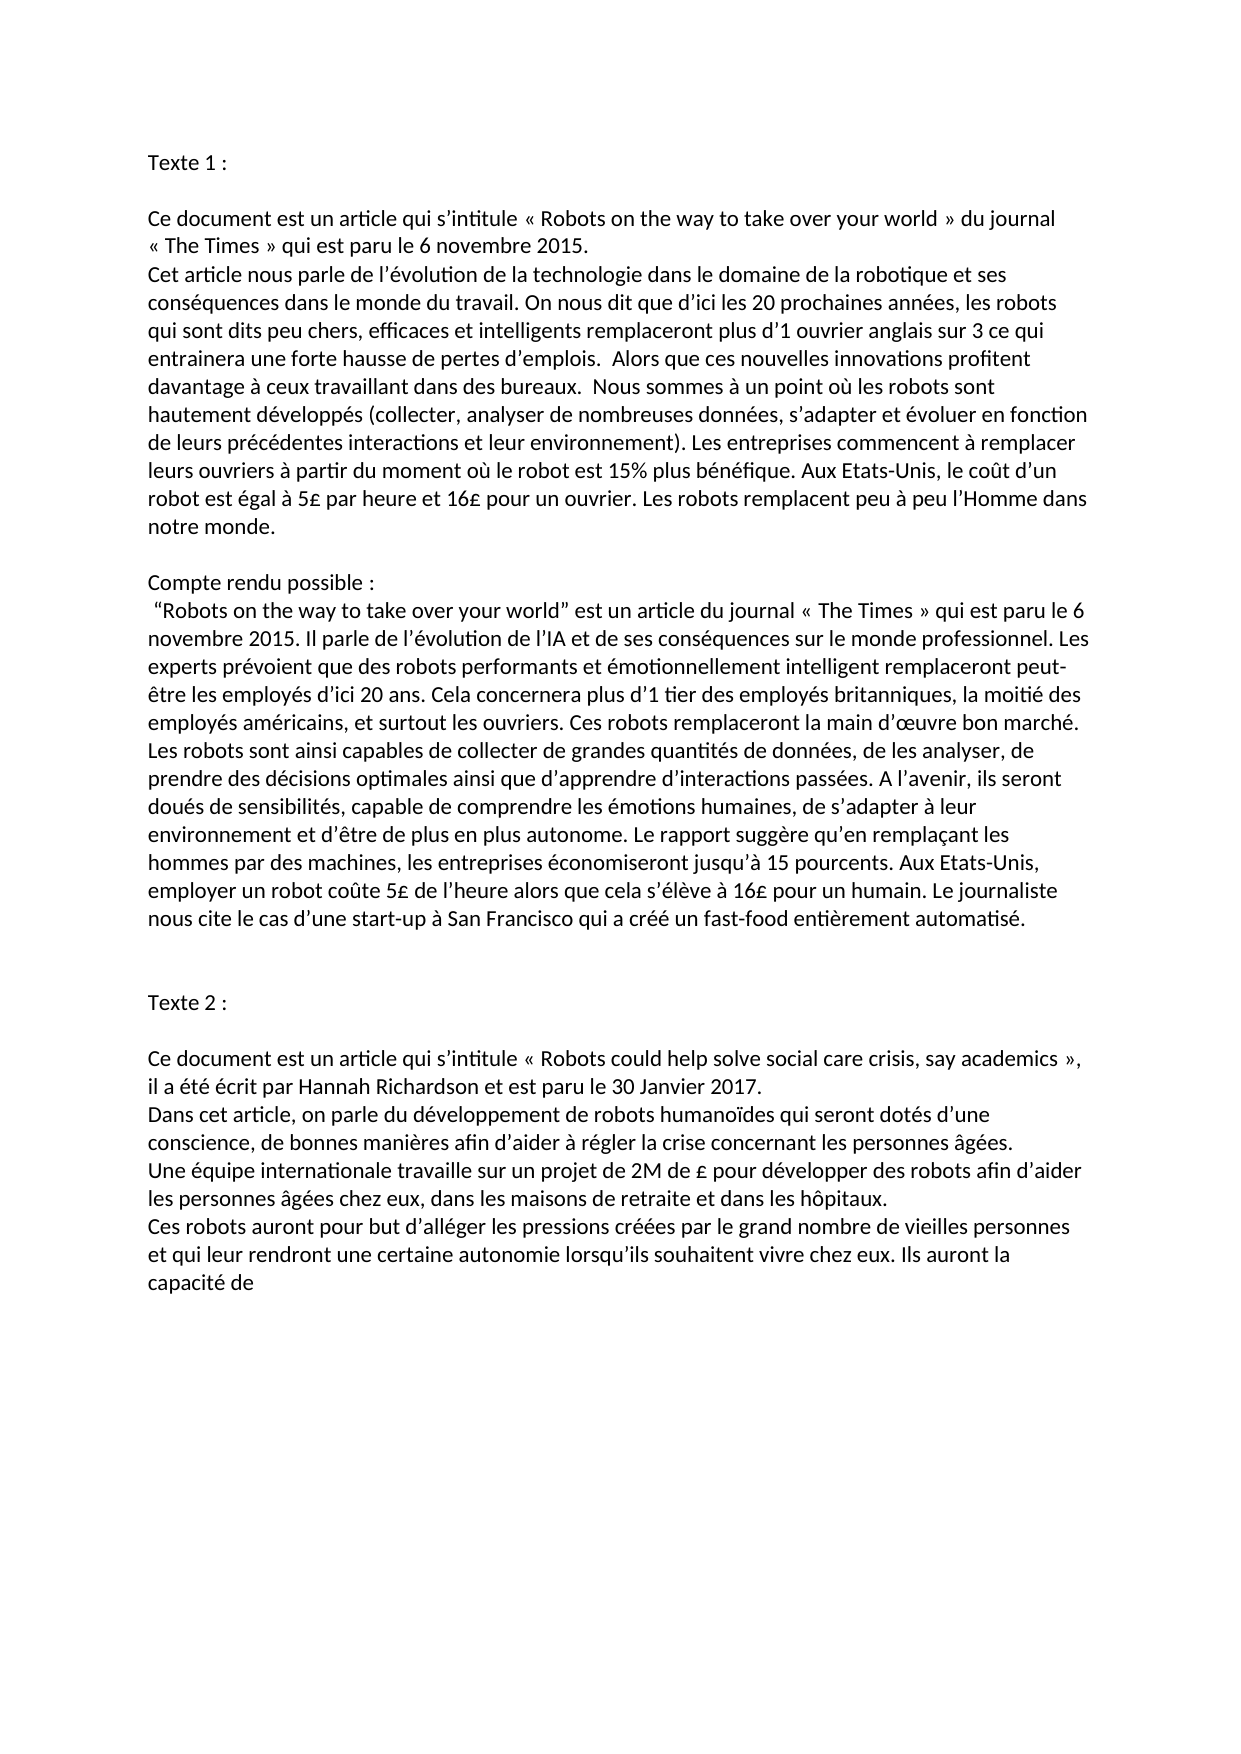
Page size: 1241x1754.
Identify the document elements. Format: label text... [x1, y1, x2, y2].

text Texte 1 : [148, 148, 1093, 176]
text Une équipe internationale travaille sur un projet de 2M de £ pour développer des robots afin d’aider les personnes âgées chez eux, dans les maisons de retraite et dans les hôpitaux. [148, 1156, 1093, 1212]
text Ces robots auront pour but d’alléger les pressions créées par le grand nombre de vieilles personnes et qui leur rendront une certaine autonomie lorsqu’ils souhaitent vivre chez eux. Ils auront la capacité de [148, 1212, 1093, 1296]
text Compte rendu possible : [148, 568, 1093, 596]
text Ce document est un article qui s’intitule « Robots on the way to take over your world » du journal « The Times » qui est paru le 6 novembre 2015. [148, 204, 1093, 260]
text Dans cet article, on parle du développement de robots humanoïdes qui seront dotés d’une conscience, de bonnes manières afin d’aider à régler la crise concernant les personnes âgées. [148, 1100, 1093, 1156]
text Cet article nous parle de l’évolution de la technologie dans le domaine de la robotique et ses conséquences dans le monde du travail. On nous dit que d’ici les 20 prochaines années, les robots qui sont dits peu chers, efficaces et intelligents remplaceront plus d’1 ouvrier anglais sur 3 ce qui entrainera une forte hausse de pertes d’emplois. Alors que ces nouvelles innovations profitent davantage à ceux travaillant dans des bureaux. Nous sommes à un point où les robots sont hautement développés (collecter, analyser de nombreuses données, s’adapter et évoluer en fonction de leurs précédentes interactions et leur environnement). Les entreprises commencent à remplacer leurs ouvriers à partir du moment où le robot est 15% plus bénéfique. Aux Etats-Unis, le coût d’un robot est égal à 5£ par heure et 16£ pour un ouvrier. Les robots remplacent peu à peu l’Homme dans notre monde. [148, 260, 1093, 540]
text Ce document est un article qui s’intitule « Robots could help solve social care crisis, say academics », il a été écrit par Hannah Richardson et est paru le 30 Janvier 2017. [148, 1044, 1093, 1100]
text Les robots sont ainsi capables de collecter de grandes quantités de données, de les analyser, de prendre des décisions optimales ainsi que d’apprendre d’interactions passées. A l’avenir, ils seront doués de sensibilités, capable de comprendre les émotions humaines, de s’adapter à leur environnement et d’être de plus en plus autonome. Le rapport suggère qu’en remplaçant les hommes par des machines, les entreprises économiseront jusqu’à 15 pourcents. Aux Etats-Unis, employer un robot coûte 5£ de l’heure alors que cela s’élève à 16£ pour un humain. Le journaliste nous cite le cas d’une start-up à San Francisco qui a créé un fast-food entièrement automatisé. [148, 736, 1093, 932]
text Texte 2 : [148, 988, 1093, 1016]
text “Robots on the way to take over your world” est un article du journal « The Times » qui est paru le 6 novembre 2015. Il parle de l’évolution de l’IA et de ses conséquences sur le monde professionnel. Les experts prévoient que des robots performants et émotionnellement intelligent remplaceront peut-être les employés d’ici 20 ans. Cela concernera plus d’1 tier des employés britanniques, la moitié des employés américains, et surtout les ouvriers. Ces robots remplaceront la main d’œuvre bon marché. [148, 596, 1093, 736]
